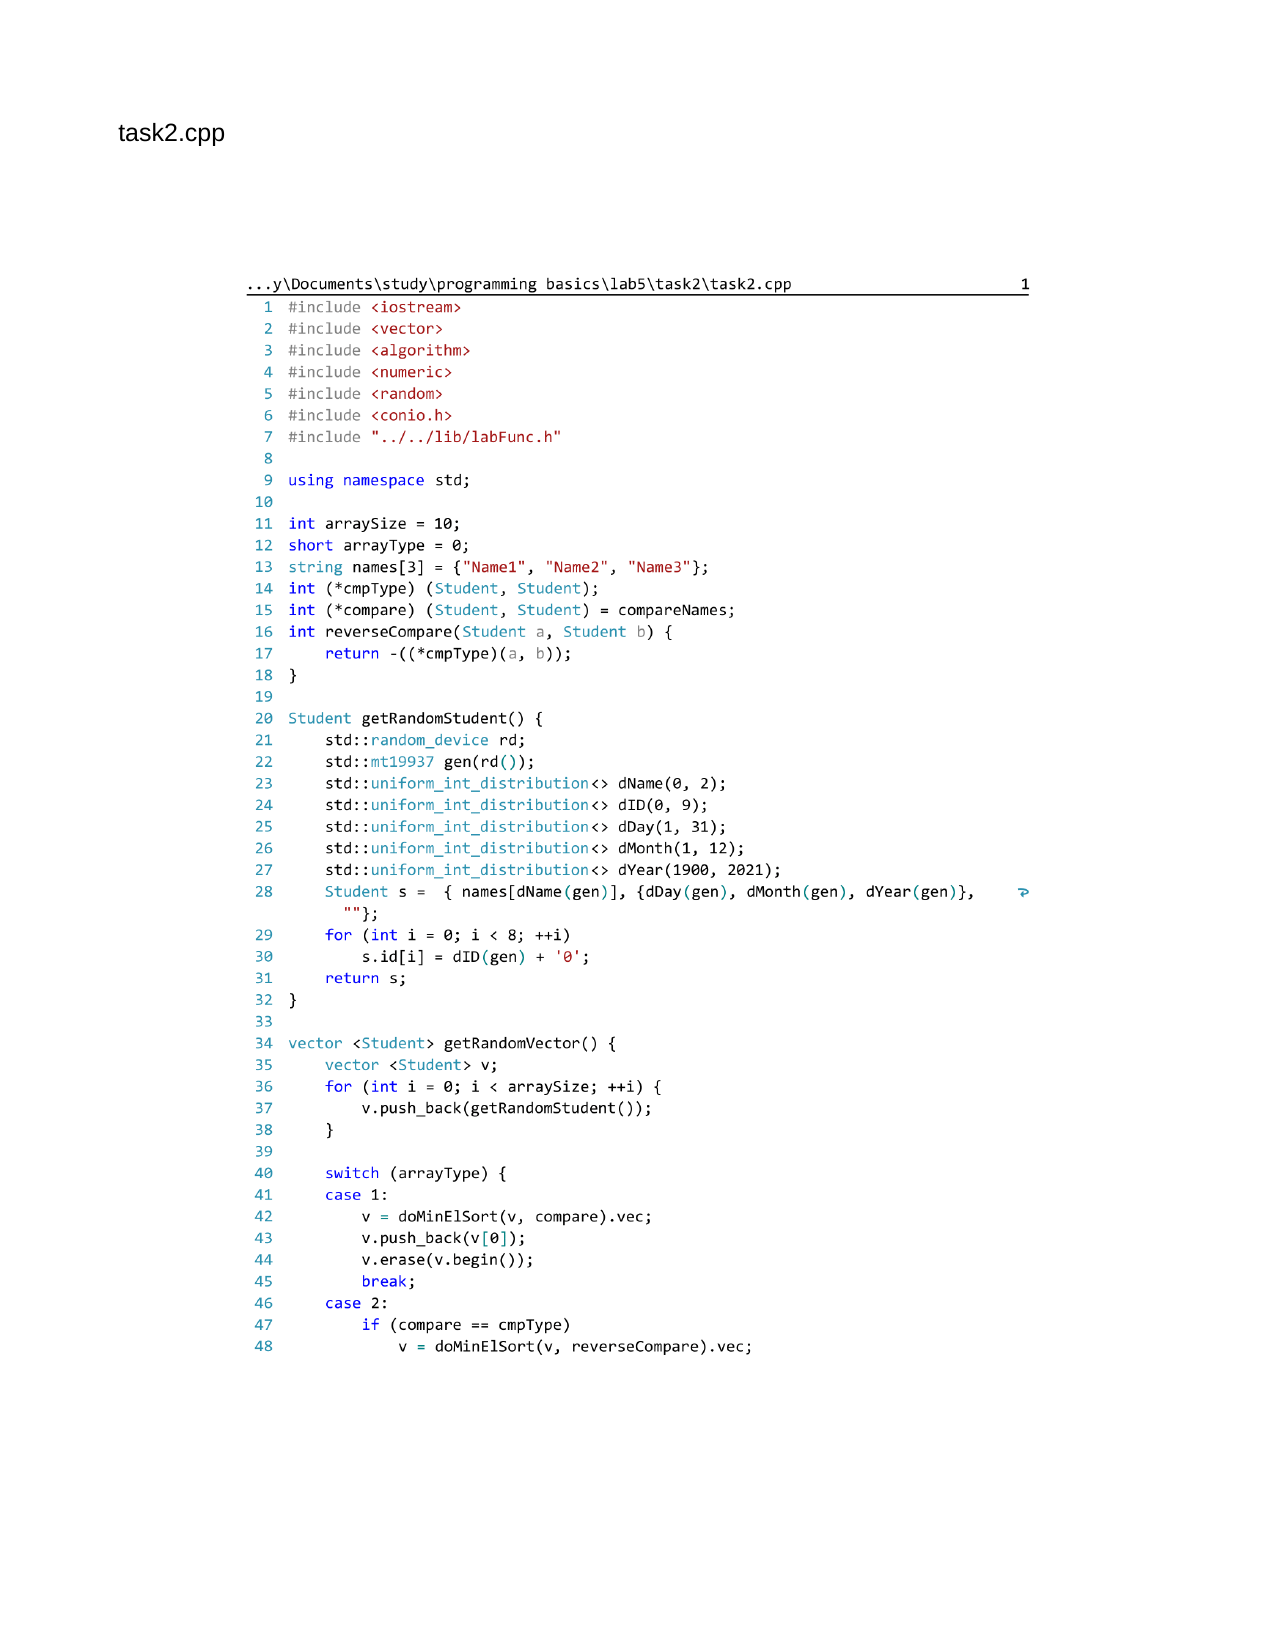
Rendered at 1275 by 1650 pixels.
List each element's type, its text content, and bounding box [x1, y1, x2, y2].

picture [118, 146, 1157, 1491]
text task2.cpp [118, 118, 1157, 146]
